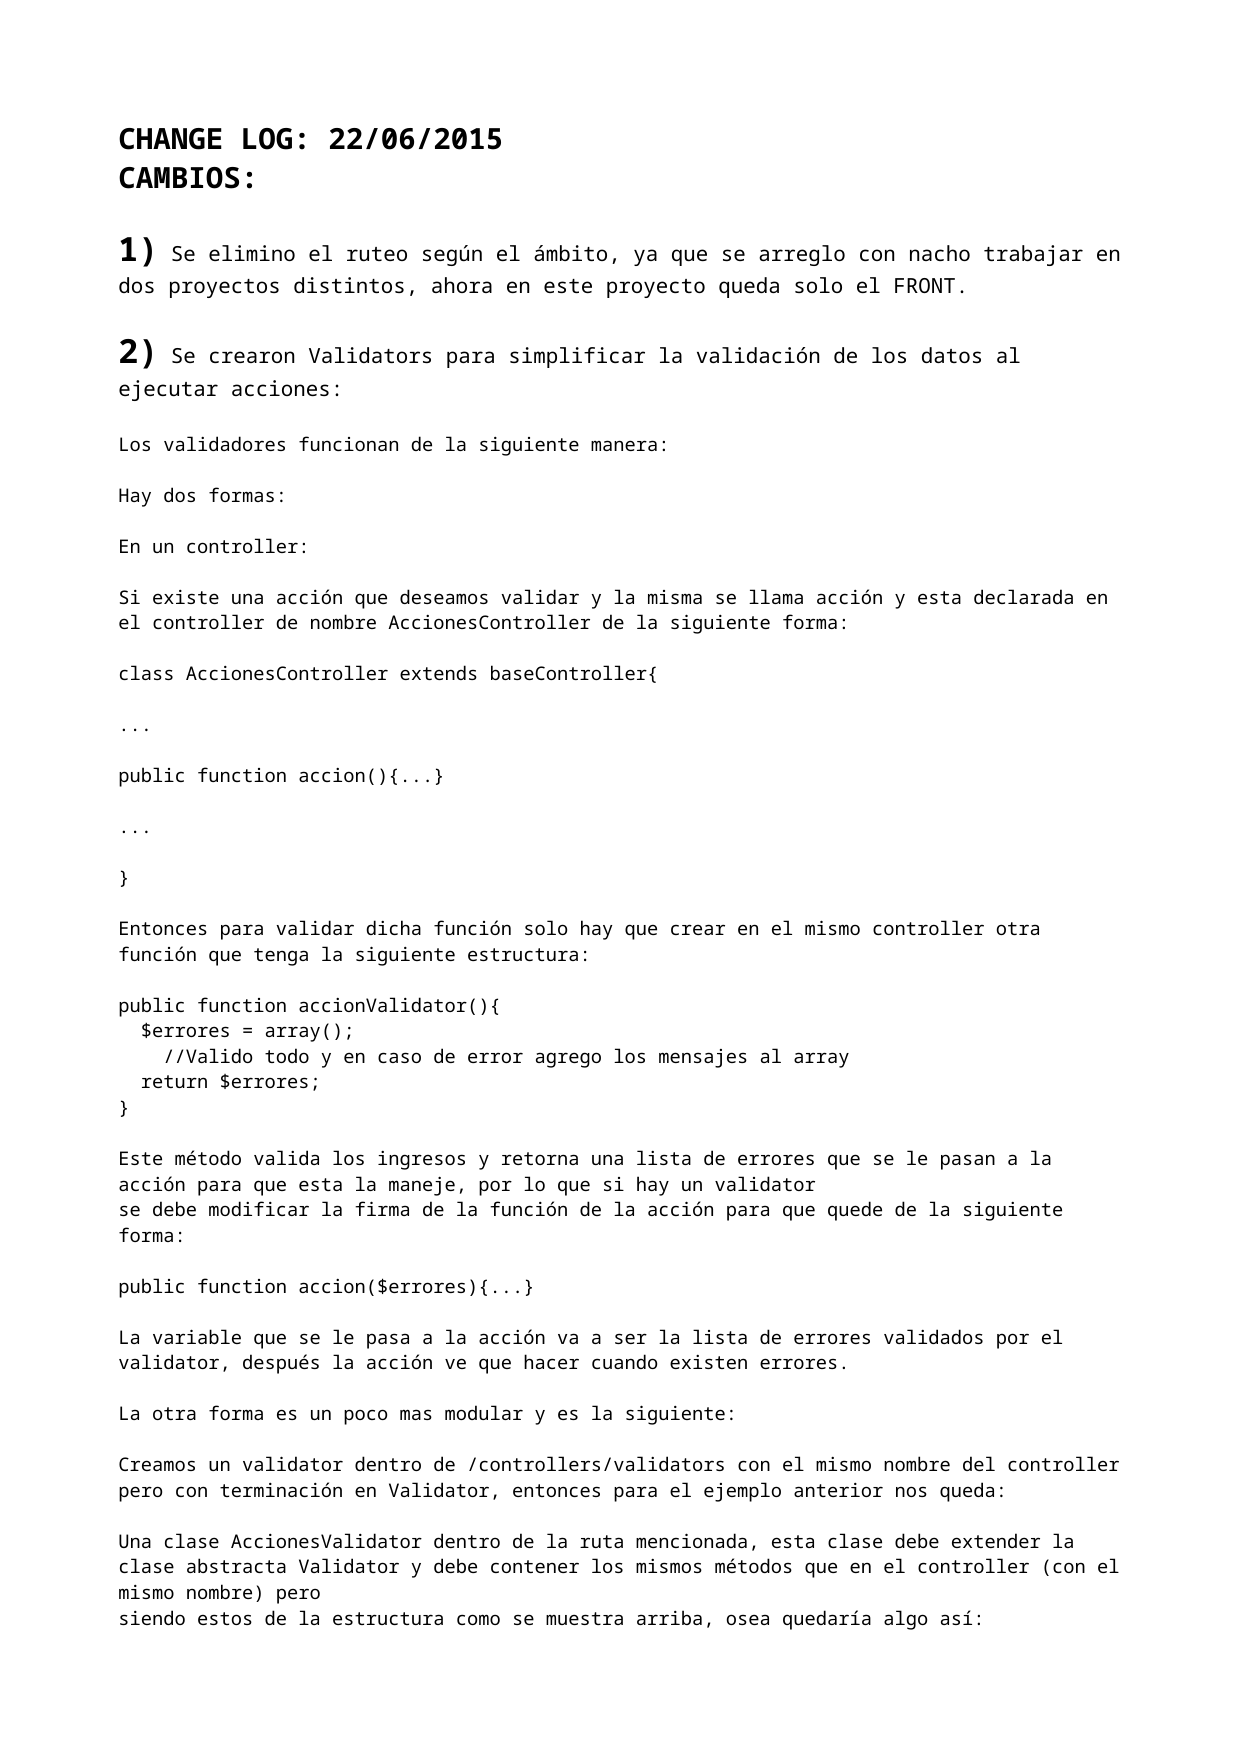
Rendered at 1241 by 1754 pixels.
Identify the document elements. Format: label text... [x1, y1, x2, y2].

text 1) Se elimino el ruteo según el ámbito, ya que se arreglo con nacho trabajar en dos proyectos distintos, ahora en este proyecto queda solo el FRONT. [118, 226, 1122, 300]
text return $errores; [118, 1069, 1122, 1094]
text La variable que se le pasa a la acción va a ser la lista de errores validados por el validator, después la acción ve que hacer cuando existen errores. [118, 1324, 1122, 1375]
text La otra forma es un poco mas modular y es la siguiente: [118, 1401, 1122, 1426]
text Entonces para validar dicha función solo hay que crear en el mismo controller otra función que tenga la siguiente estructura: [118, 916, 1122, 967]
text se debe modificar la firma de la función de la acción para que quede de la siguiente forma: [118, 1196, 1122, 1247]
text siendo estos de la estructura como se muestra arriba, osea quedaría algo así: [118, 1605, 1122, 1630]
text Una clase AccionesValidator dentro de la ruta mencionada, esta clase debe extender la clase abstracta Validator y debe contener los mismos métodos que en el controller (con el mismo nombre) pero [118, 1528, 1122, 1605]
text En un controller: [118, 533, 1122, 558]
text public function accion($errores){...} [118, 1273, 1122, 1298]
text Los validadores funcionan de la siguiente manera: [118, 431, 1122, 456]
text CAMBIOS: [118, 158, 1122, 197]
text Hay dos formas: [118, 482, 1122, 507]
text } [118, 865, 1122, 890]
text Este método valida los ingresos y retorna una lista de errores que se le pasan a la acción para que esta la maneje, por lo que si hay un validator [118, 1145, 1122, 1196]
text class AccionesController extends baseController{ [118, 661, 1122, 686]
text 2) Se crearon Validators para simplificar la validación de los datos al ejecutar acciones: [118, 328, 1122, 402]
text Si existe una acción que deseamos validar y la misma se llama acción y esta declarada en el controller de nombre AccionesController de la siguiente forma: [118, 584, 1122, 635]
text $errores = array(); [118, 1018, 1122, 1043]
text ... [118, 814, 1122, 839]
text ... [118, 712, 1122, 737]
text Creamos un validator dentro de /controllers/validators con el mismo nombre del controller pero con terminación en Validator, entonces para el ejemplo anterior nos queda: [118, 1452, 1122, 1503]
text CHANGE LOG: 22/06/2015 [118, 118, 1122, 158]
text //Valido todo y en caso de error agrego los mensajes al array [118, 1043, 1122, 1069]
text } [118, 1094, 1122, 1120]
text public function accion(){...} [118, 763, 1122, 788]
text public function accionValidator(){ [118, 992, 1122, 1018]
